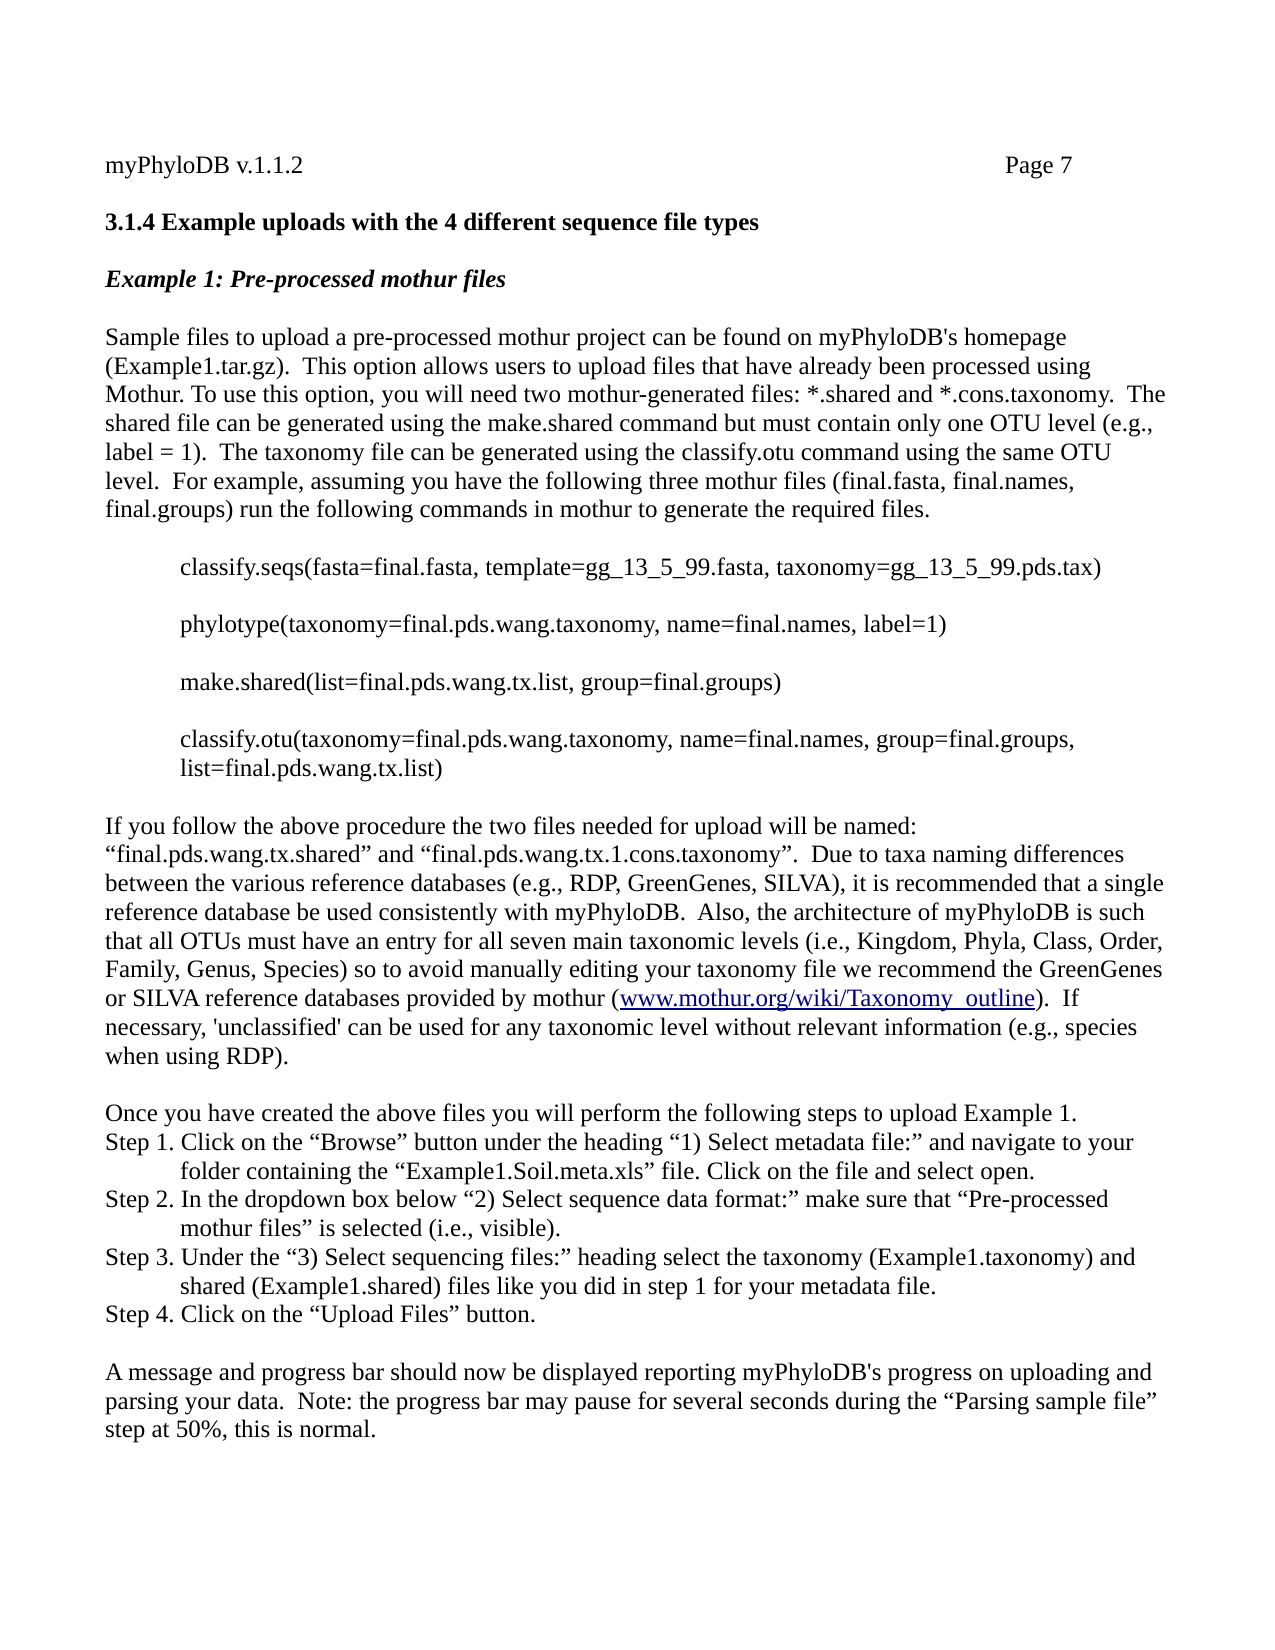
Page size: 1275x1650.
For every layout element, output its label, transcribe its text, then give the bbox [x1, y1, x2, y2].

text Step 1. Click on the “Browse” button under the heading “1) Select metadata file:” and navigate to your folder containing the “Example1.Soil.meta.xls” file. Click on the file and select open. [105, 1127, 1170, 1184]
text 3.1.4 Example uploads with the 4 different sequence file types [105, 207, 1170, 236]
text phylotype(taxonomy=final.pds.wang.taxonomy, name=final.names, label=1) [105, 609, 1170, 638]
text A message and progress bar should now be displayed reporting myPhyloDB's progress on uploading and parsing your data. Note: the progress bar may pause for several seconds during the “Parsing sample file” step at 50%, this is normal. [105, 1357, 1170, 1443]
text Sample files to upload a pre-processed mothur project can be found on myPhyloDB's homepage (Example1.tar.gz). This option allows users to upload files that have already been processed using Mothur. To use this option, you will need two mothur-generated files: *.shared and *.cons.taxonomy. The shared file can be generated using the make.shared command but must contain only one OTU level (e.g., label = 1). The taxonomy file can be generated using the classify.otu command using the same OTU level. For example, assuming you have the following three mothur files (final.fasta, final.names, final.groups) run the following commands in mothur to generate the required files. [105, 322, 1170, 523]
text If you follow the above procedure the two files needed for upload will be named: “final.pds.wang.tx.shared” and “final.pds.wang.tx.1.cons.taxonomy”. Due to taxa naming differences between the various reference databases (e.g., RDP, GreenGenes, SILVA), it is recommended that a single reference database be used consistently with myPhyloDB. Also, the architecture of myPhyloDB is such that all OTUs must have an entry for all seven main taxonomic levels (i.e., Kingdom, Phyla, Class, Order, Family, Genus, Species) so to avoid manually editing your taxonomy file we recommend the GreenGenes or SILVA reference databases provided by mothur (www.mothur.org/wiki/Taxonomy_outline). If necessary, 'unclassified' can be used for any taxonomic level without relevant information (e.g., species when using RDP). [105, 811, 1170, 1069]
text Step 4. Click on the “Upload Files” button. [105, 1299, 1170, 1328]
text classify.otu(taxonomy=final.pds.wang.taxonomy, name=final.names, group=final.groups, list=final.pds.wang.tx.list) [105, 724, 1170, 782]
text Step 2. In the dropdown box below “2) Select sequence data format:” make sure that “Pre-processed mothur files” is selected (i.e., visible). [105, 1184, 1170, 1242]
text make.shared(list=final.pds.wang.tx.list, group=final.groups) [105, 667, 1170, 696]
text Example 1: Pre-processed mothur files [105, 264, 1170, 293]
text Once you have created the above files you will perform the following steps to upload Example 1. [105, 1098, 1170, 1127]
text classify.seqs(fasta=final.fasta, template=gg_13_5_99.fasta, taxonomy=gg_13_5_99.pds.tax) [105, 552, 1170, 581]
text Step 3. Under the “3) Select sequencing files:” heading select the taxonomy (Example1.taxonomy) and shared (Example1.shared) files like you did in step 1 for your metadata file. [105, 1242, 1170, 1299]
